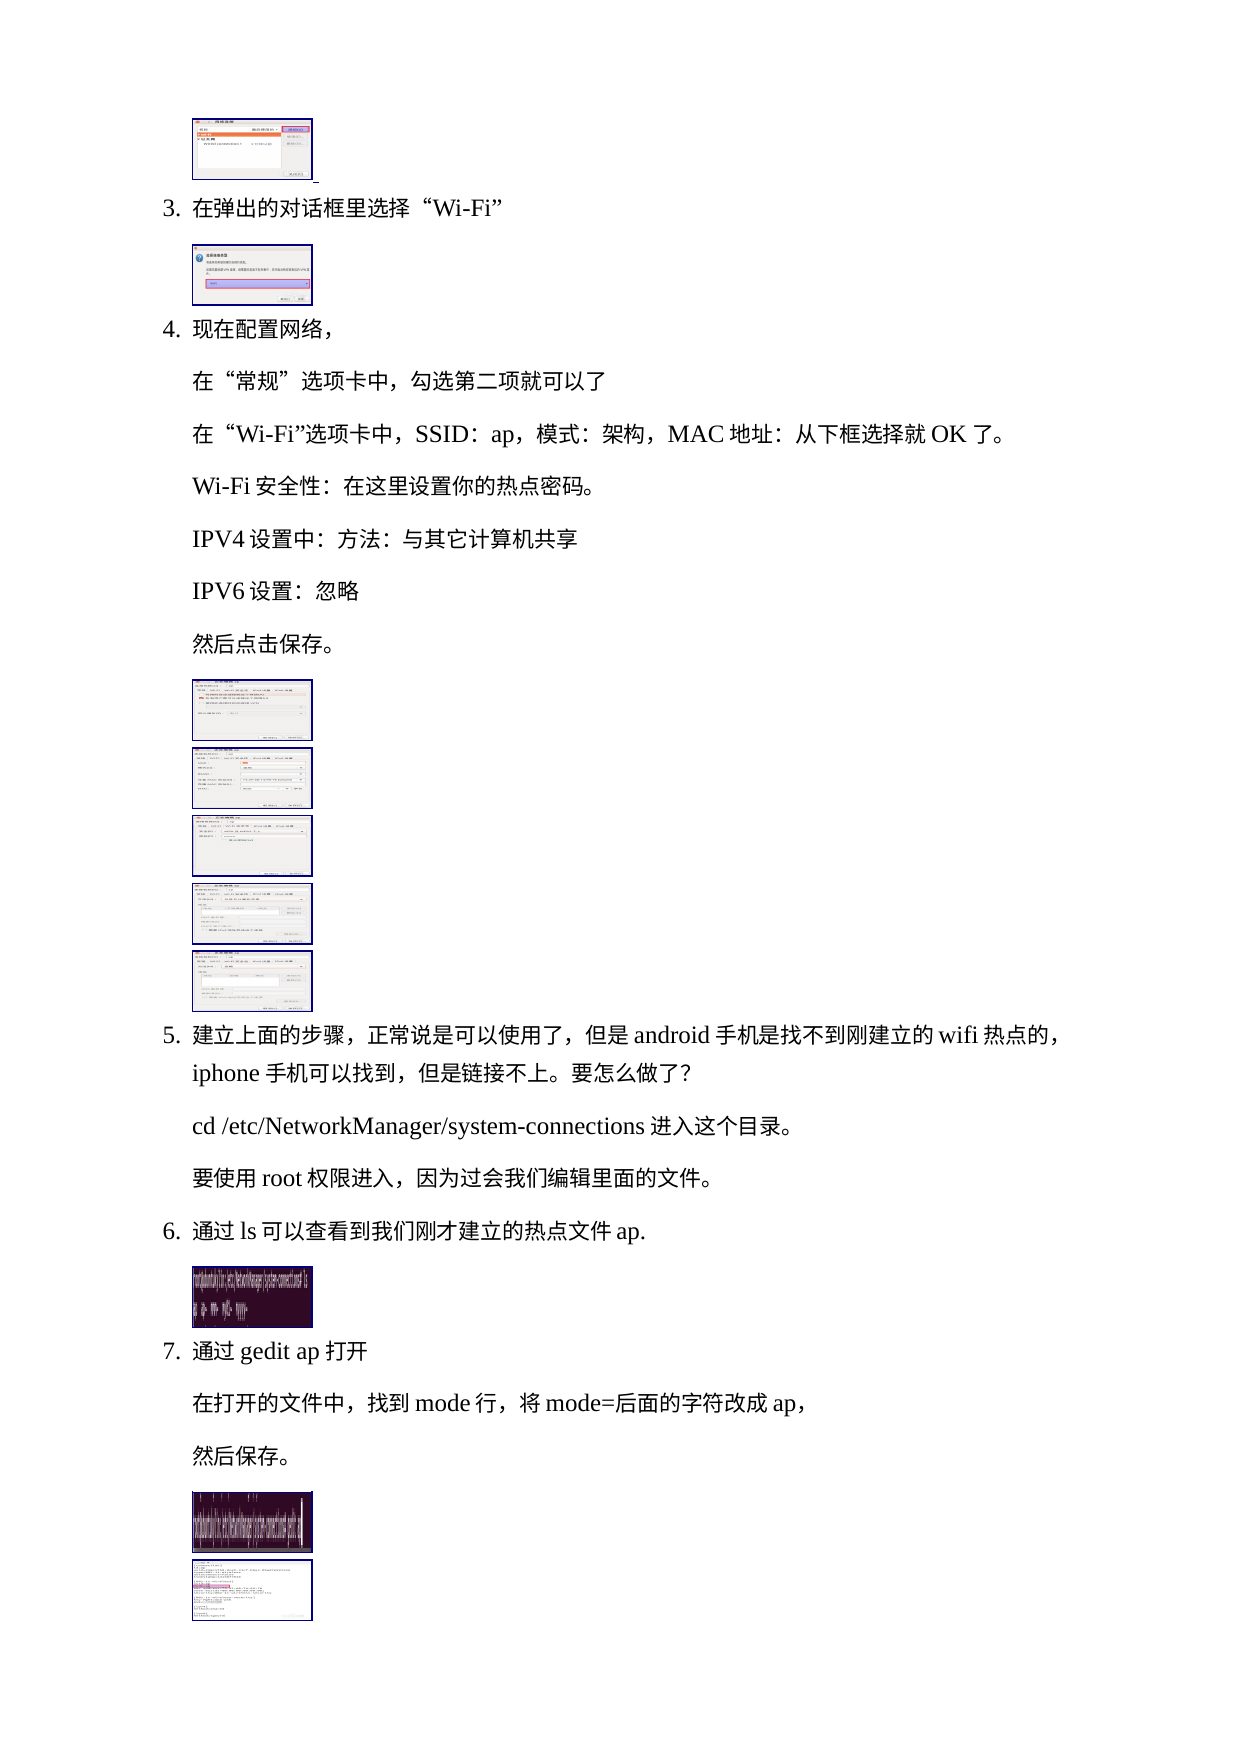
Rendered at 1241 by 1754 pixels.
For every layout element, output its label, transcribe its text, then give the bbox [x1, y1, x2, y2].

list 通过gedit ap打开 [162, 1334, 1122, 1366]
list Wi-Fi安全性：在这里设置你的热点密码。 [162, 469, 1122, 501]
picture [193, 681, 311, 740]
picture [193, 749, 311, 808]
list 然后保存。 [162, 1439, 1122, 1471]
picture [193, 952, 311, 1011]
list 在“常规”选项卡中，勾选第二项就可以了 [162, 364, 1122, 396]
list 然后点击保存。 [162, 627, 1122, 658]
list 在弹出的对话框里选择“Wi-Fi” [162, 191, 1122, 223]
picture [193, 246, 311, 304]
picture [193, 884, 311, 943]
list 通过ls可以查看到我们刚才建立的热点文件ap. [162, 1214, 1122, 1245]
list 建立上面的步骤，正常说是可以使用了，但是android手机是找不到刚建立的wifi热点的，iphone手机可以找到，但是链接不上。要怎么做了？ [162, 1018, 1122, 1088]
list 要使用root权限进入，因为过会我们编辑里面的文件。 [162, 1161, 1122, 1193]
list 在“Wi-Fi”选项卡中，SSID：ap，模式：架构，MAC地址：从下框选择就OK了。 [162, 417, 1122, 448]
list 现在配置网络， [162, 312, 1122, 343]
picture [193, 816, 311, 875]
picture [193, 1493, 311, 1552]
list IPV4设置中：方法：与其它计算机共享 [162, 522, 1122, 553]
picture [193, 1561, 311, 1620]
list cd /etc/NetworkManager/system-connections进入这个目录。 [162, 1109, 1122, 1140]
picture [193, 1268, 311, 1327]
list 在打开的文件中，找到mode行，将mode=后面的字符改成ap， [162, 1386, 1122, 1418]
picture [193, 120, 311, 179]
list IPV6设置：忽略 [162, 574, 1122, 606]
